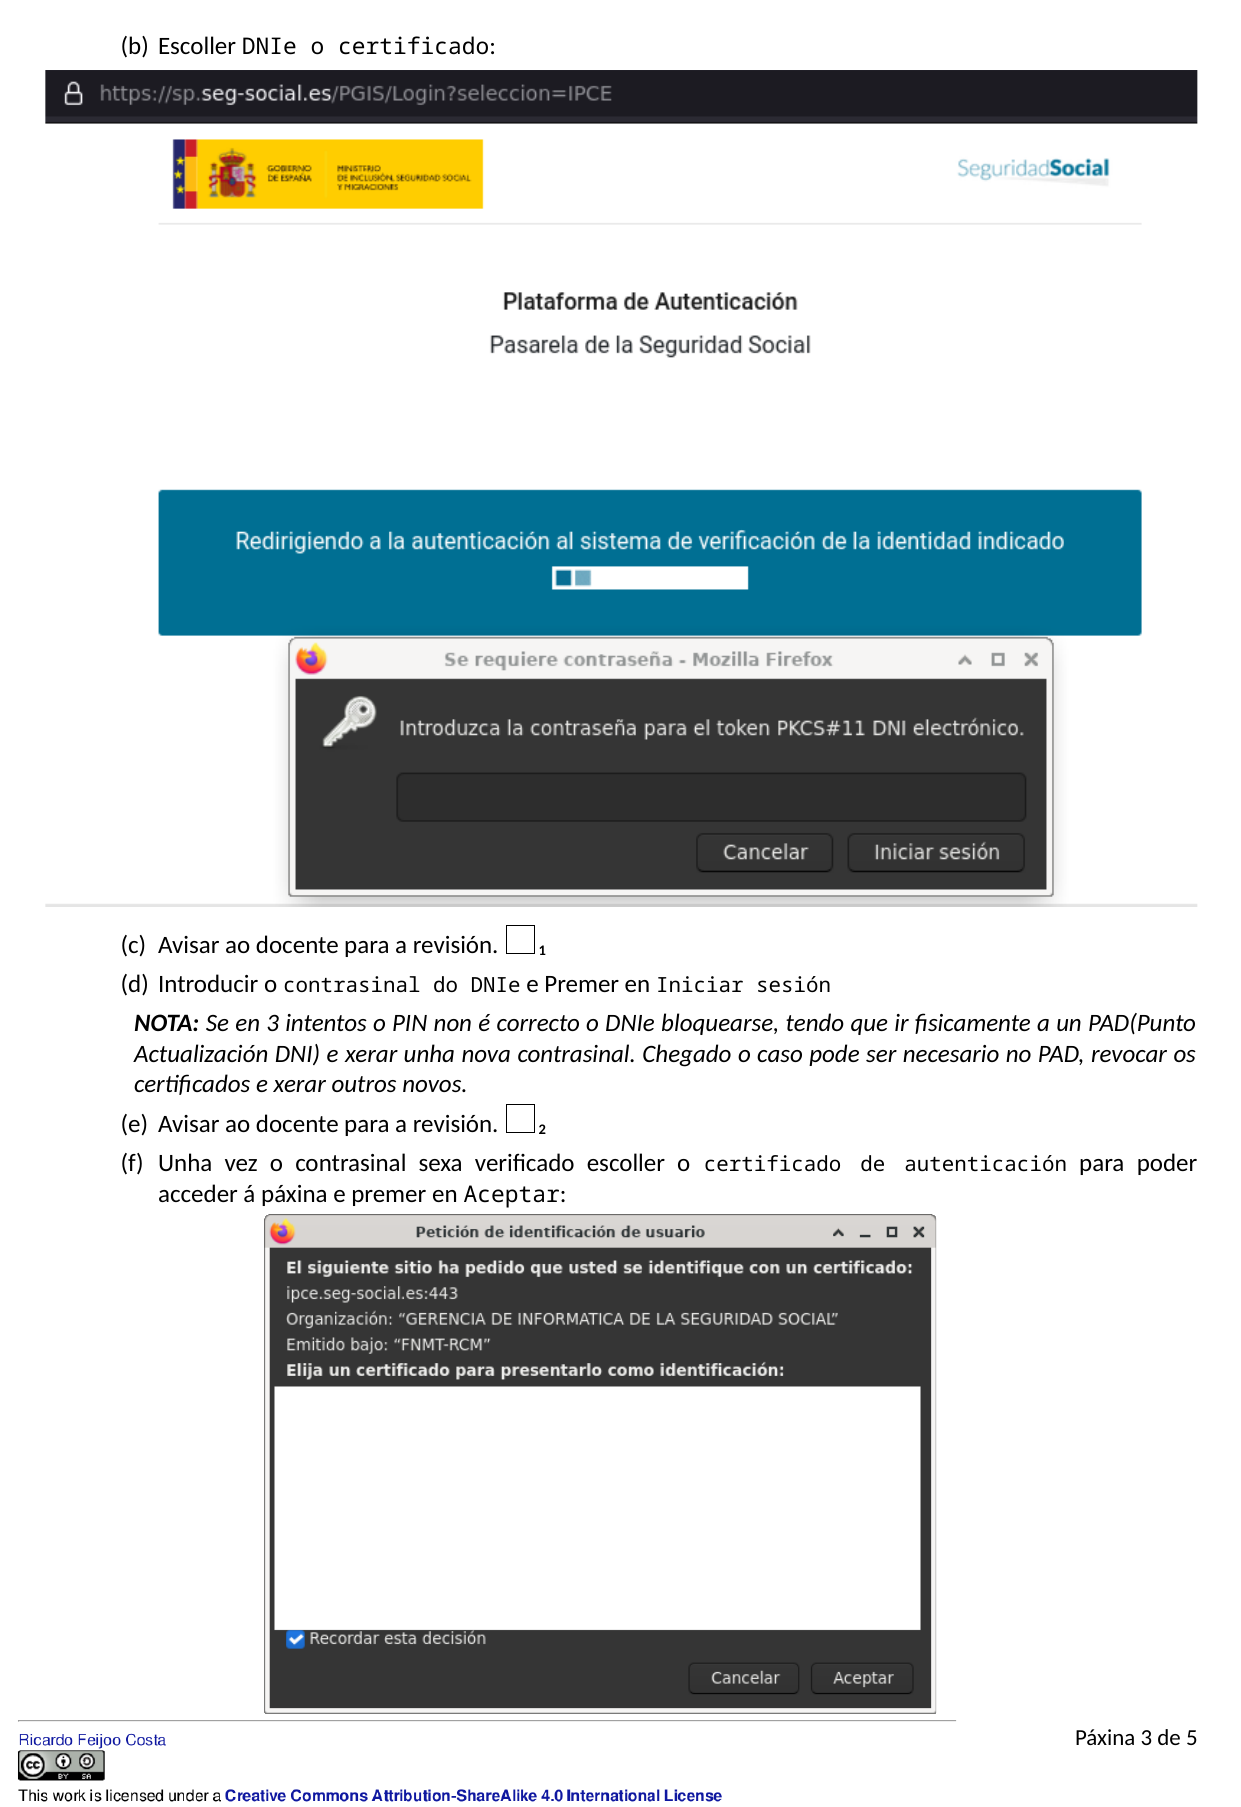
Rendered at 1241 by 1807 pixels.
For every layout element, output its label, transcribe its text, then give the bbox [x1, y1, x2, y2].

picture [8, 1715, 957, 1806]
picture [264, 1214, 937, 1714]
list Avisar ao docente para a revisión. 1 [120, 929, 1197, 959]
picture [45, 70, 1198, 907]
list NOTA: Se en 3 intentos o PIN non é correcto o DNIe bloquearse, tendo que ir fisicamente a un PAD(Punto Actualización DNI) e xerar unha nova contrasinal. Chegado o caso pode ser necesario no PAD, revocar os certificados e xerar outros novos. [98, 1008, 1197, 1099]
list Escoller DNIe o certificado: [120, 30, 1197, 61]
list Introducir o contrasinal do DNIe e Premer en Iniciar sesión [120, 968, 1197, 999]
list Unha vez o contrasinal sexa verificado escoller o certificado de autenticación para poder acceder á páxina e premer en Aceptar: [120, 1147, 1197, 1209]
list Avisar ao docente para a revisión. 2 [120, 1108, 1197, 1138]
